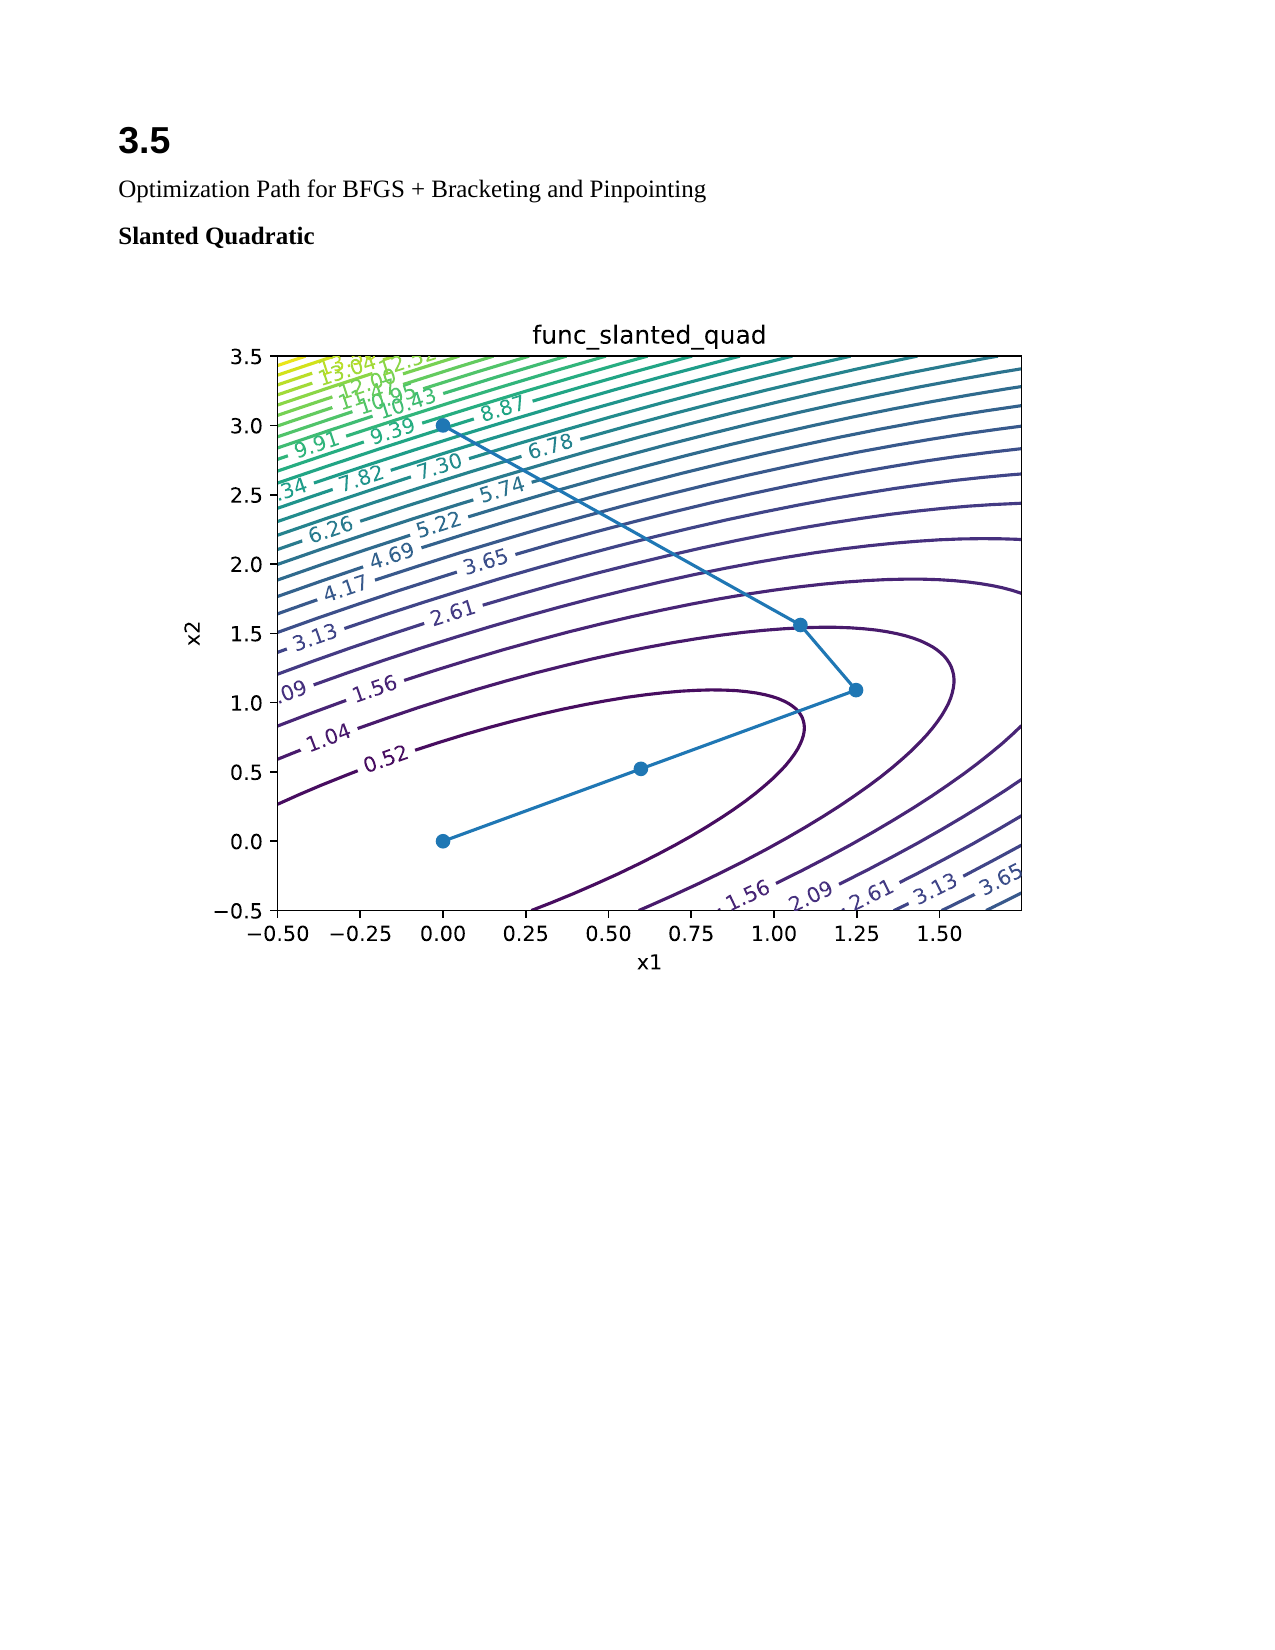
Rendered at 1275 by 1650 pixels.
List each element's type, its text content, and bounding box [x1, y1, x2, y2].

text Slanted Quadratic [118, 221, 1157, 250]
subtitle 3.5 [118, 118, 1157, 161]
text Optimization Path for BFGS + Bracketing and Pinpointing [118, 174, 1157, 202]
